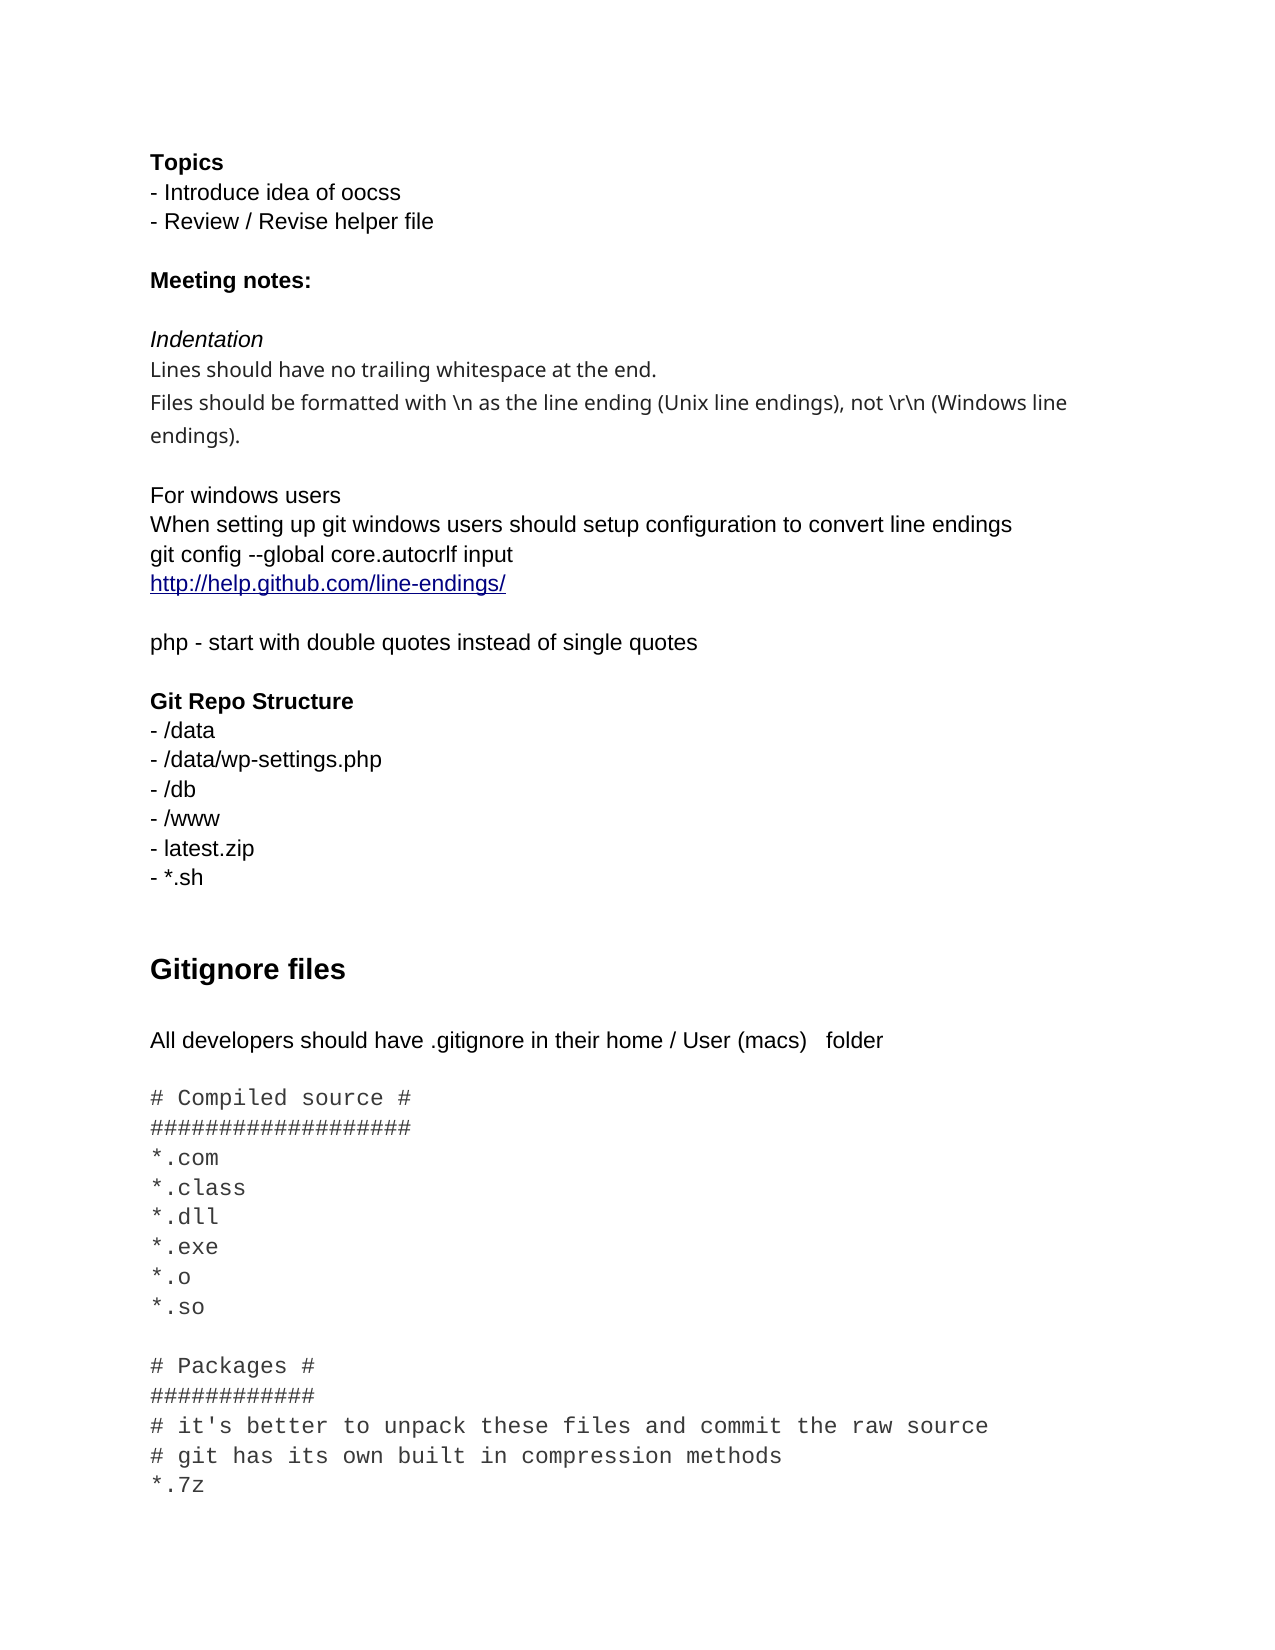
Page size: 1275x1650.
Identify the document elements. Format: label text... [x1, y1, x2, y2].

text # Compiled source # ################### *.com *.class *.dll *.exe *.o *.so # Packages # ############ # it's better to unpack these files and commit the raw source # git has its own built in compression methods *.7z [150, 1086, 1125, 1500]
text - /www [150, 806, 1125, 832]
text - latest.zip [150, 835, 1125, 861]
text All developers should have .gitignore in their home / User (macs) folder [150, 1028, 1125, 1053]
text - /data/wp-settings.php [150, 747, 1125, 773]
text Lines should have no trailing whitespace at the end. [150, 356, 1125, 384]
text Topics [150, 150, 1125, 176]
text - /db [150, 777, 1125, 802]
text git config --global core.autocrlf input [150, 542, 1125, 567]
text Git Repo Structure [150, 688, 1125, 714]
text - Review / Revise helper file [150, 209, 1125, 234]
text For windows users [150, 483, 1125, 508]
subtitle Gitignore files [150, 953, 1125, 985]
text Meeting notes: [150, 267, 1125, 293]
text - /data [150, 718, 1125, 743]
text Files should be formatted with \n as the line ending (Unix line endings), not \r\n (Windows line endings). [150, 388, 1125, 449]
text Indentation [150, 326, 1125, 352]
text When setting up git windows users should setup configuration to convert line endings [150, 512, 1125, 538]
text http://help.github.com/line-endings/ [150, 571, 1125, 597]
text - Introduce idea of oocss [150, 179, 1125, 205]
text - *.sh [150, 865, 1125, 890]
text php - start with double quotes instead of single quotes [150, 630, 1125, 655]
